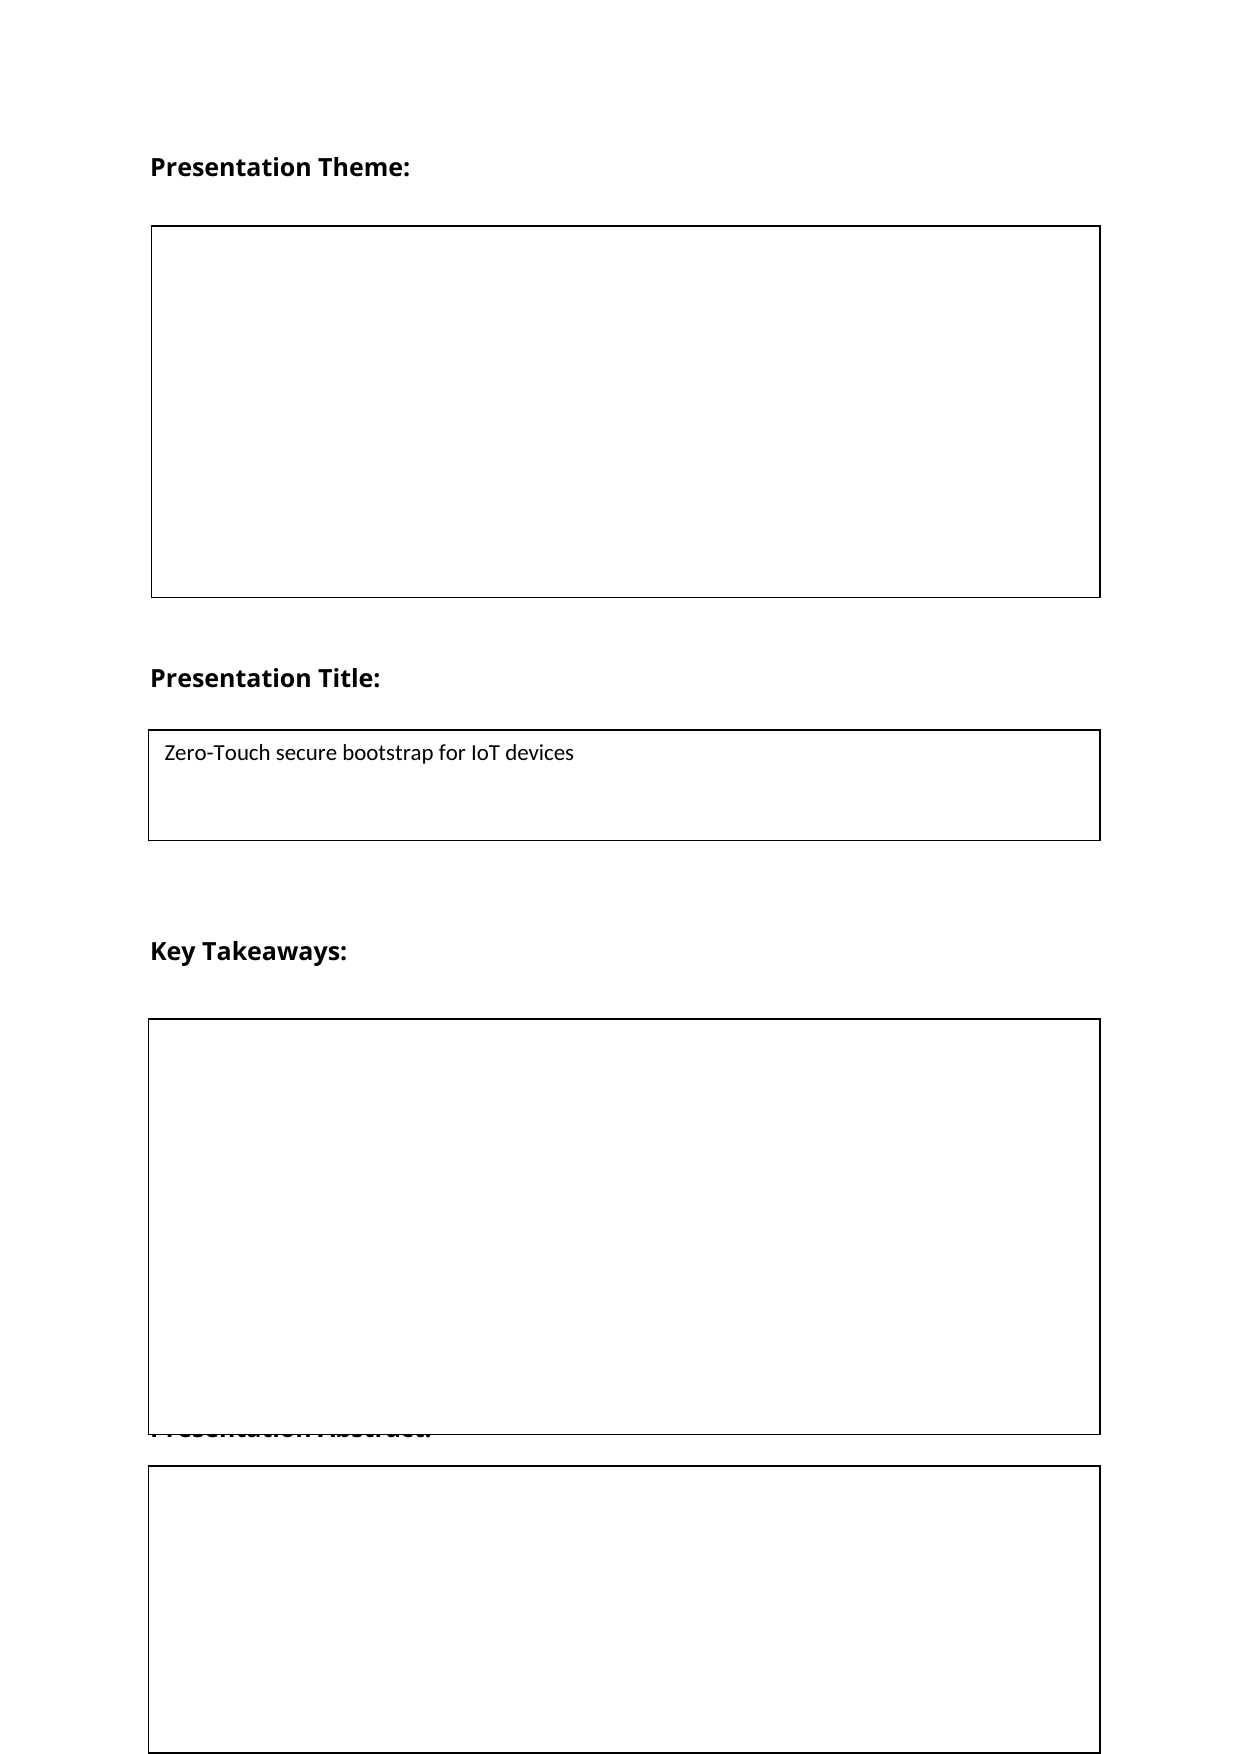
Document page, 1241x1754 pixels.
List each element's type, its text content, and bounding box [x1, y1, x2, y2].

text Presentation Theme: [150, 150, 1090, 184]
text Presentation Title: [150, 661, 1090, 695]
text Presentation Abstract: [150, 1435, 1090, 1444]
text Key Takeaways: [150, 933, 1090, 967]
text Zero-Touch secure bootstrap for IoT devices [164, 738, 1084, 766]
